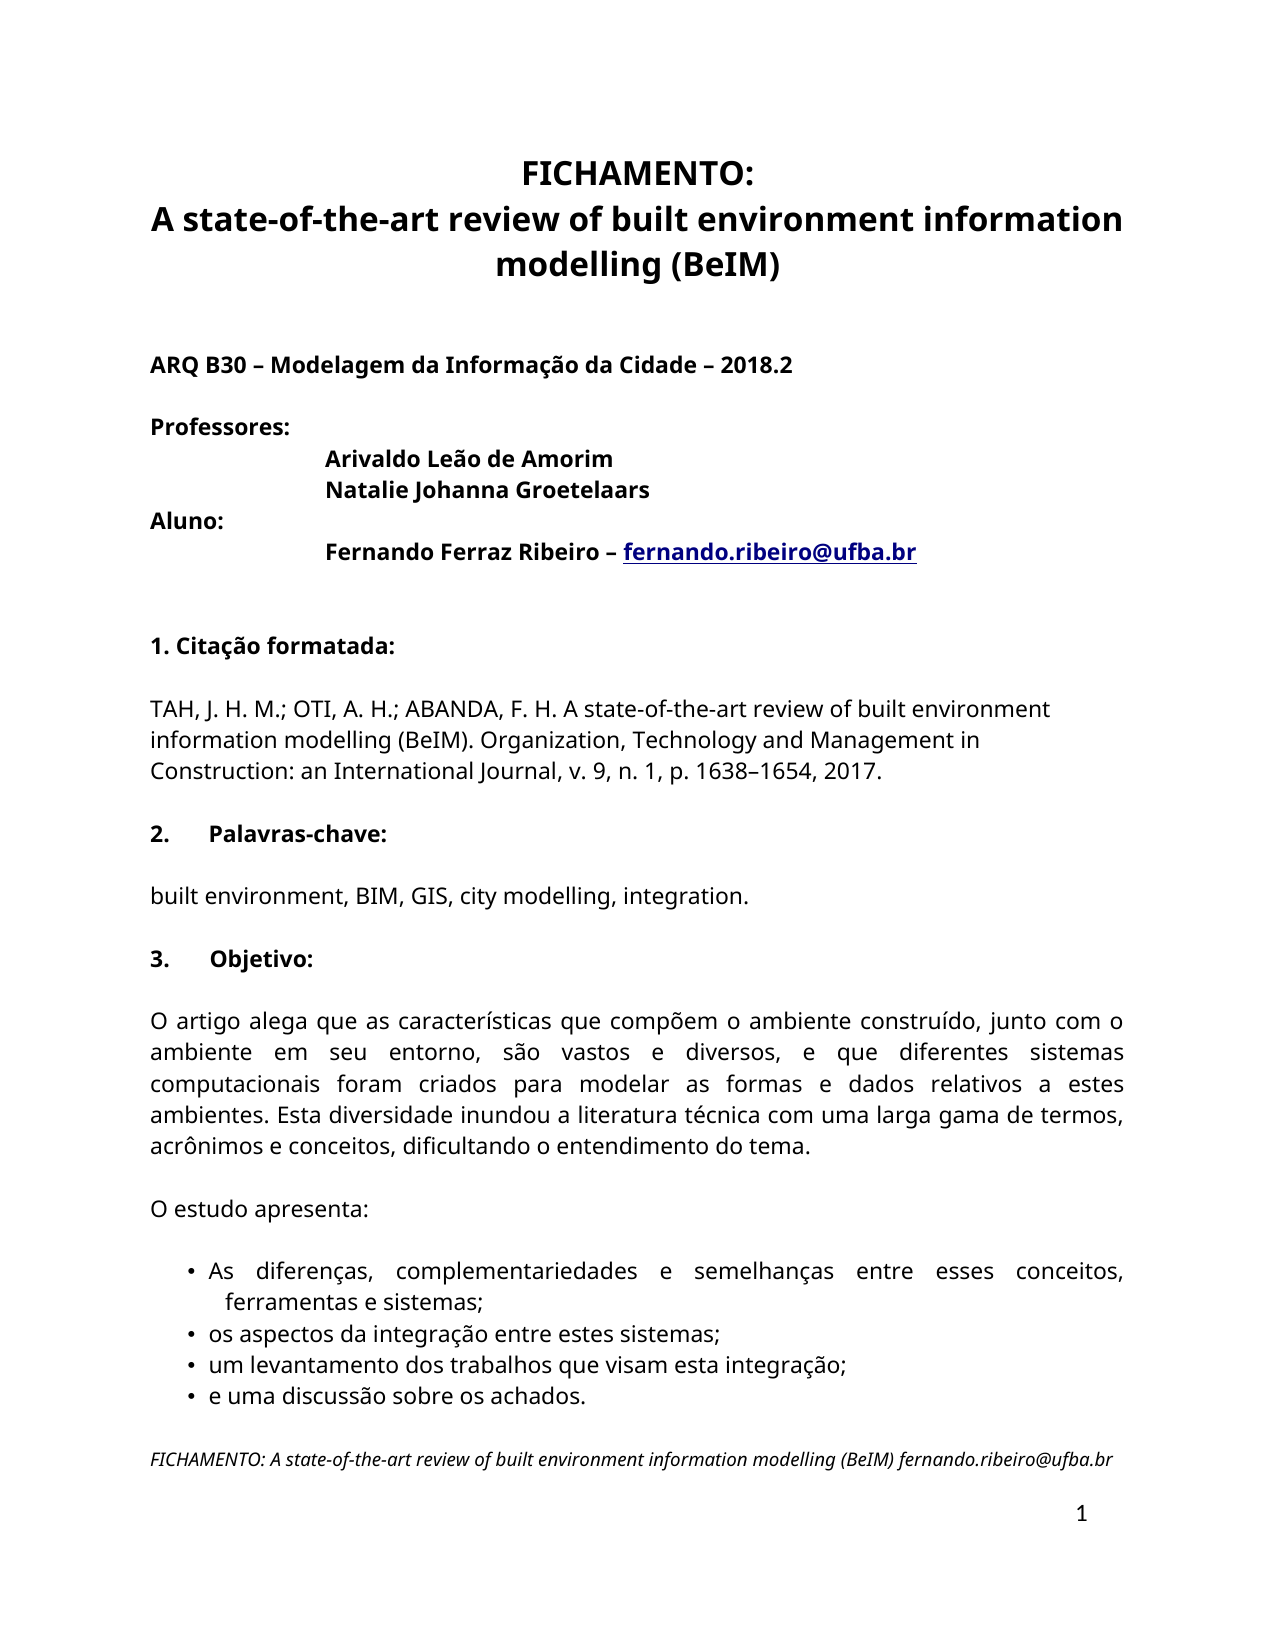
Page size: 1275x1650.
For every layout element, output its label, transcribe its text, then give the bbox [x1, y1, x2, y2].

text ARQ B30 – Modelagem da Informação da Cidade – 2018.2 [150, 349, 1125, 380]
text Professores: [150, 411, 1125, 442]
text built environment, BIM, GIS, city modelling, integration. [150, 880, 1125, 911]
text Aluno: [150, 505, 1125, 536]
text Natalie Johanna Groetelaars [150, 474, 1125, 505]
text A state-of-the-art review of built environment information modelling (BeIM) [150, 195, 1125, 286]
list os aspectos da integração entre estes sistemas; [187, 1317, 1125, 1349]
text TAH, J. H. M.; OTI, A. H.; ABANDA, F. H. A state-of-the-art review of built environment information modelling (BeIM). Organization, Technology and Management in Construction: an International Journal, v. 9, n. 1, p. 1638–1654, 2017. [150, 692, 1125, 786]
text FICHAMENTO: [150, 150, 1125, 195]
text 2. Palavras-chave: [150, 817, 1125, 849]
text O estudo apresenta: [150, 1192, 1125, 1224]
list As diferenças, complementariedades e semelhanças entre esses conceitos, ferramentas e sistemas; [187, 1255, 1125, 1317]
text Fernando Ferraz Ribeiro – fernando.ribeiro@ufba.br [150, 536, 1125, 567]
text 3. Objetivo: [150, 942, 1125, 974]
text O artigo alega que as características que compõem o ambiente construído, junto com o ambiente em seu entorno, são vastos e diversos, e que diferentes sistemas computacionais foram criados para modelar as formas e dados relativos a estes ambientes. Esta diversidade inundou a literatura técnica com uma larga gama de termos, acrônimos e conceitos, dificultando o entendimento do tema. [150, 1005, 1125, 1161]
list e uma discussão sobre os achados. [187, 1380, 1125, 1411]
text 1. Citação formatada: [150, 630, 1125, 661]
list um levantamento dos trabalhos que visam esta integração; [187, 1349, 1125, 1380]
text Arivaldo Leão de Amorim [150, 442, 1125, 474]
